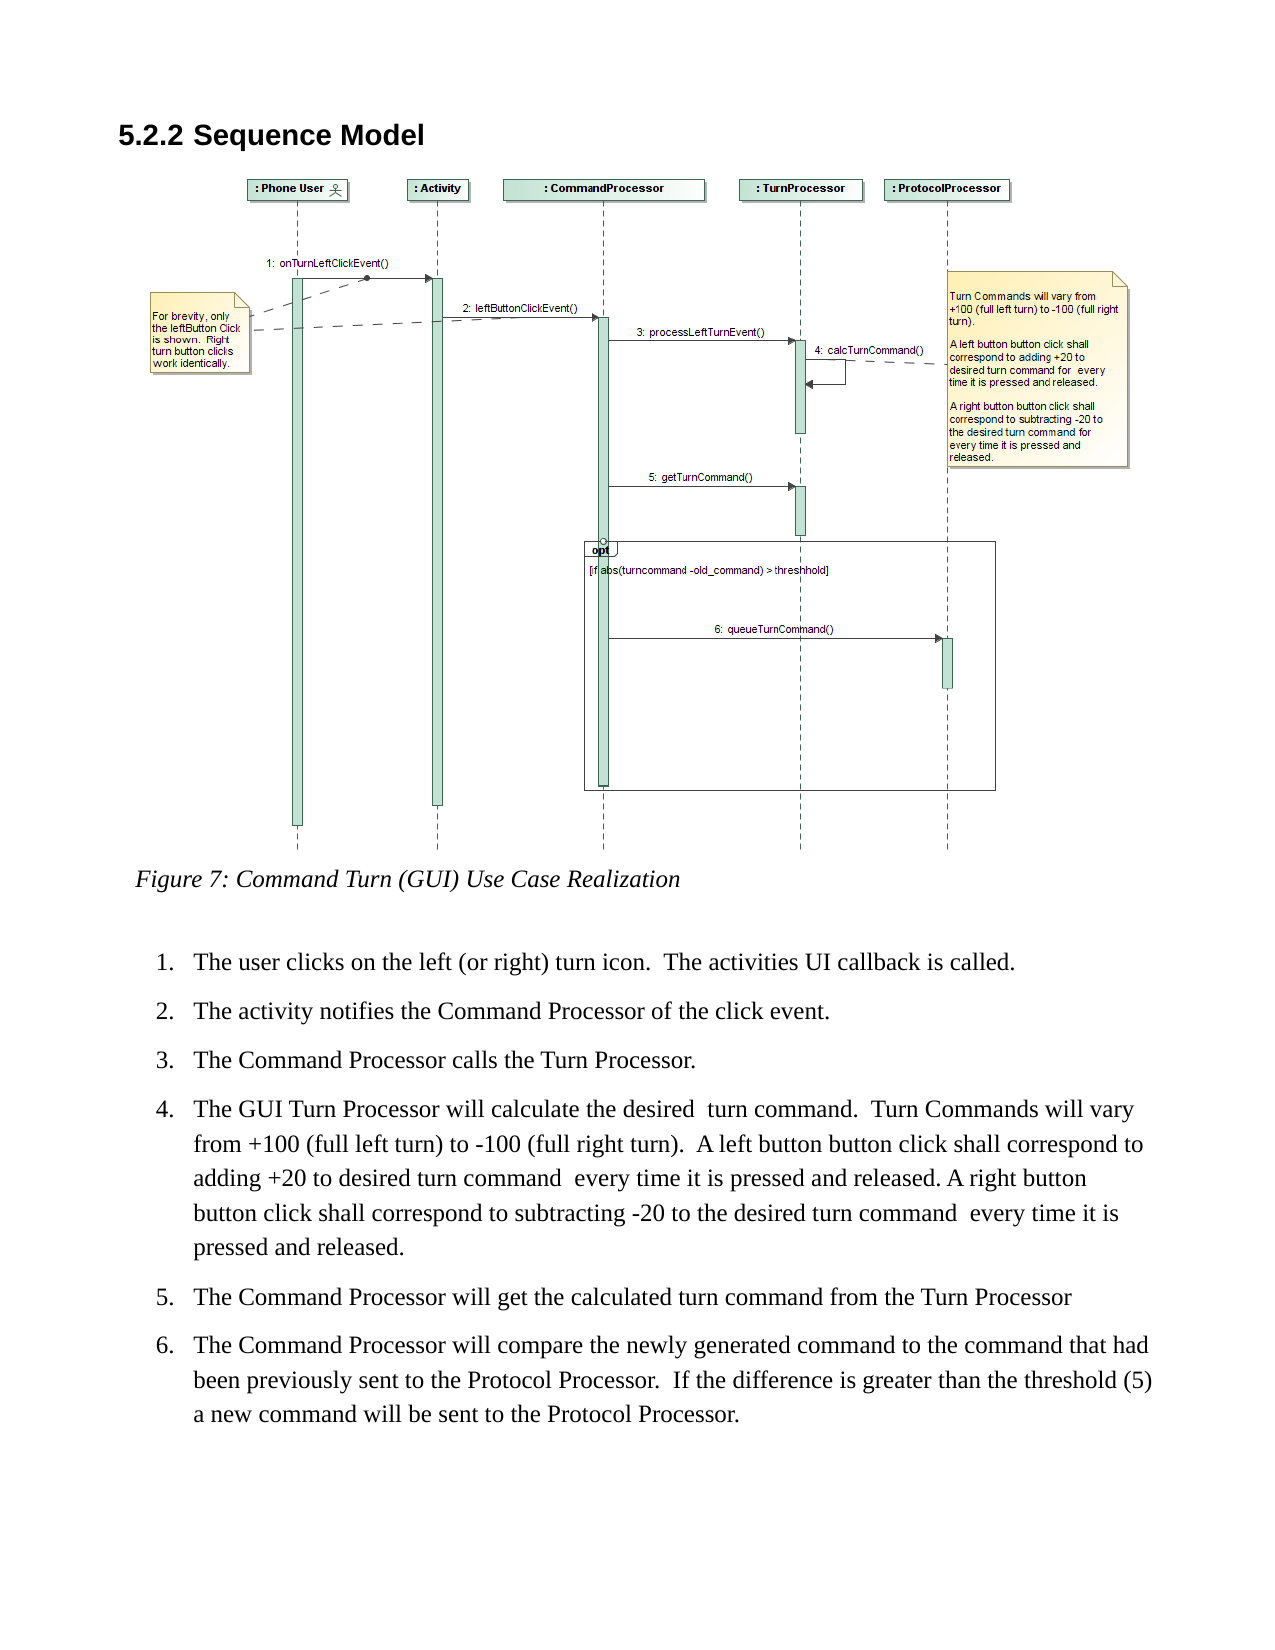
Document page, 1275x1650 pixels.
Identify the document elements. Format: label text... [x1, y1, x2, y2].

list The Command Processor calls the Turn Processor. [156, 1046, 1157, 1074]
list The activity notifies the Command Processor of the click event. [156, 996, 1157, 1025]
list The GUI Turn Processor will calculate the desired turn command. Turn Commands will vary from +100 (full left turn) to -100 (full right turn). A left button button click shall correspond to adding +20 to desired turn command every time it is pressed and released. A right button button click shall correspond to subtracting -20 to the desired turn command every time it is pressed and released. [156, 1094, 1157, 1261]
list The Command Processor will get the calculated turn command from the Turn Processor [156, 1282, 1157, 1310]
text Figure 7: Command Turn (GUI) Use Case Realization [135, 864, 1140, 893]
picture [135, 164, 1141, 864]
list The Command Processor will compare the newly generated command to the command that had been previously sent to the Protocol Processor. If the difference is greater than the threshold (5) a new command will be sent to the Protocol Processor. [156, 1331, 1157, 1428]
list The user clicks on the left (or right) turn icon. The activities UI callback is called. [156, 947, 1157, 976]
subtitle Sequence Model [118, 118, 1157, 152]
